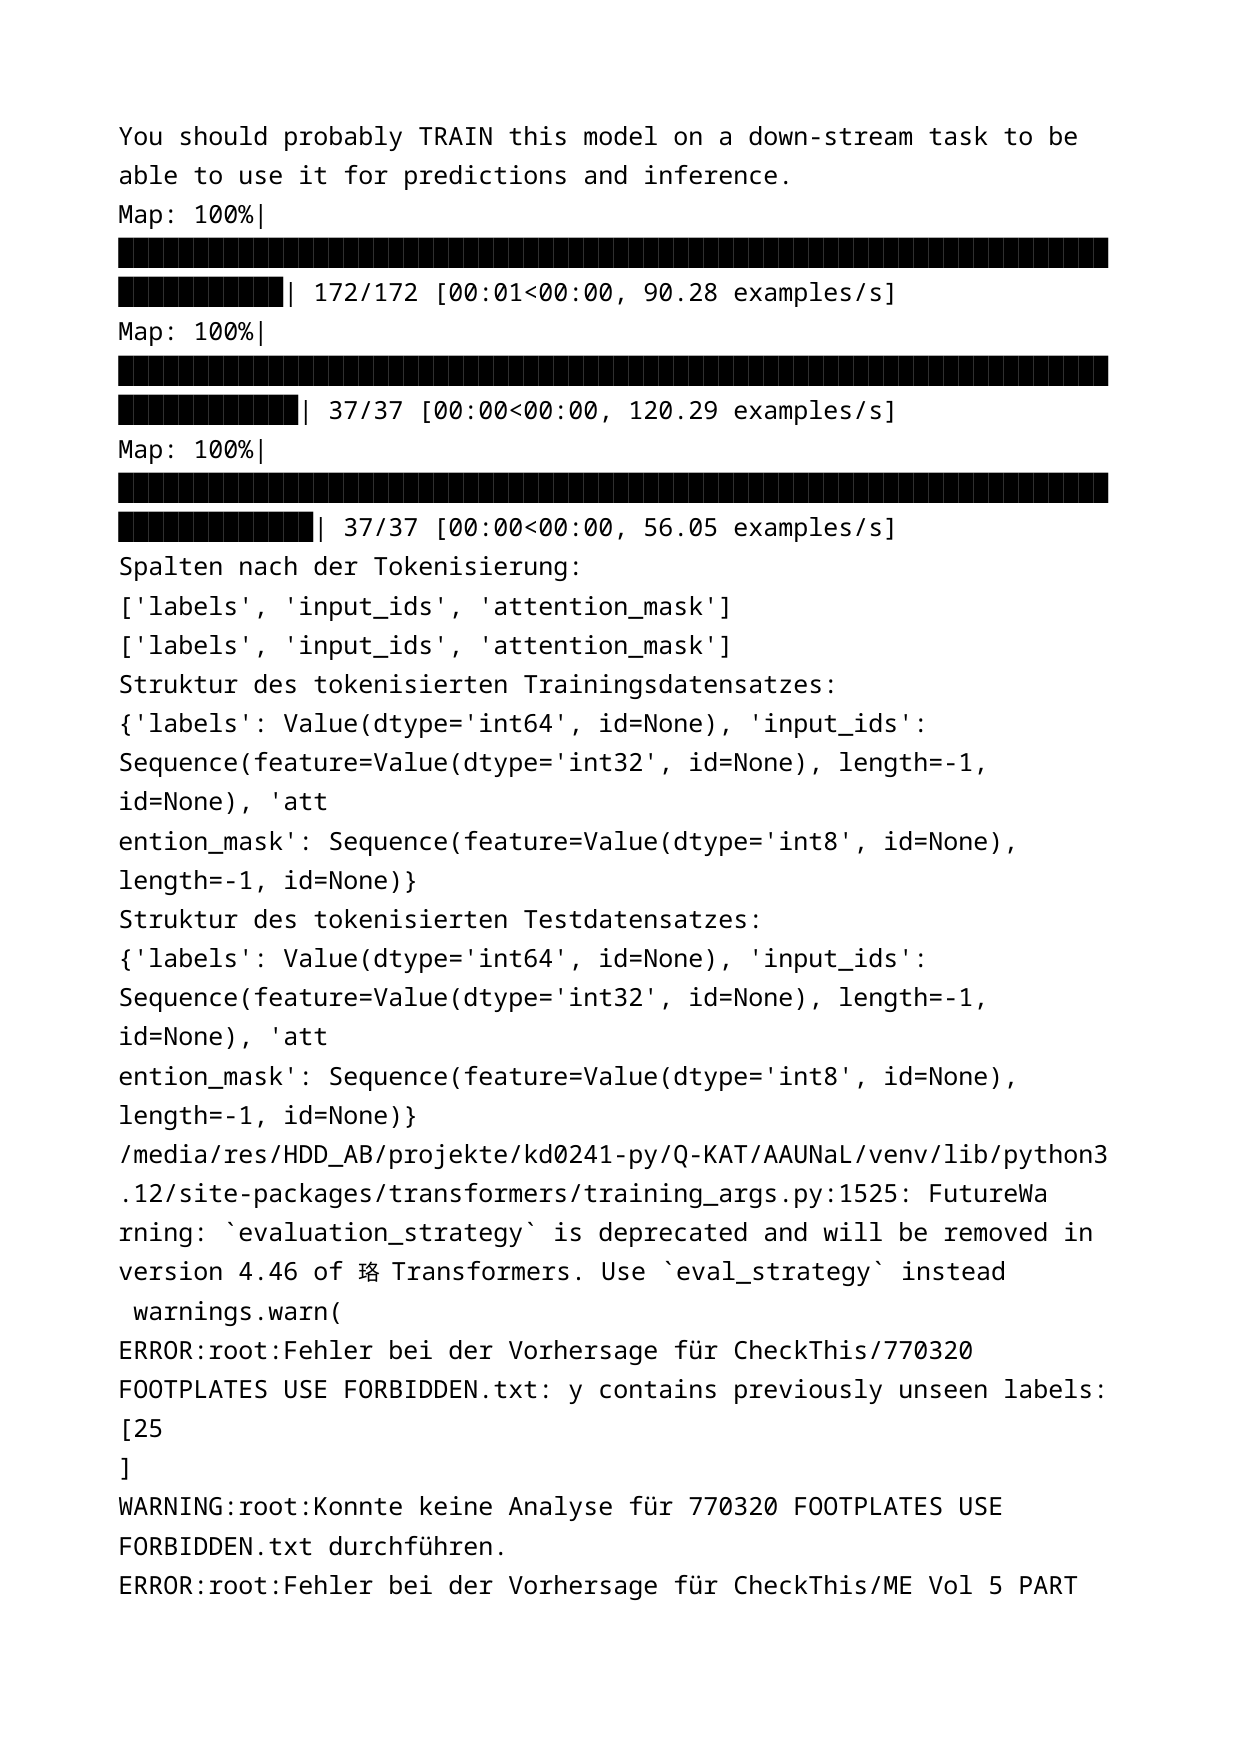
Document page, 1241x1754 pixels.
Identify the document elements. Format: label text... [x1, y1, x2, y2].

text You should probably TRAIN this model on a down-stream task to be able to use it for predictions and inference. Map: 100%|█████████████████████████████████████████████████████████████████████████████| 172/172 [00:01<00:00, 90.28 examples/s] Map: 100%|██████████████████████████████████████████████████████████████████████████████| 37/37 [00:00<00:00, 120.29 examples/s] Map: 100%|███████████████████████████████████████████████████████████████████████████████| 37/37 [00:00<00:00, 56.05 examples/s] Spalten nach der Tokenisierung: ['labels', 'input_ids', 'attention_mask'] ['labels', 'input_ids', 'attention_mask'] Struktur des tokenisierten Trainingsdatensatzes: {'labels': Value(dtype='int64', id=None), 'input_ids': Sequence(feature=Value(dtype='int32', id=None), length=-1, id=None), 'att ention_mask': Sequence(feature=Value(dtype='int8', id=None), length=-1, id=None)} Struktur des tokenisierten Testdatensatzes: {'labels': Value(dtype='int64', id=None), 'input_ids': Sequence(feature=Value(dtype='int32', id=None), length=-1, id=None), 'att ention_mask': Sequence(feature=Value(dtype='int8', id=None), length=-1, id=None)} /media/res/HDD_AB/projekte/kd0241-py/Q-KAT/AAUNaL/venv/lib/python3.12/site-packages/transformers/training_args.py:1525: FutureWa rning: `evaluation_strategy` is deprecated and will be removed in version 4.46 of 珞 Transformers. Use `eval_strategy` instead warnings.warn( ERROR:root:Fehler bei der Vorhersage für CheckThis/770320 FOOTPLATES USE FORBIDDEN.txt: y contains previously unseen labels: [25 ] WARNING:root:Konnte keine Analyse für 770320 FOOTPLATES USE FORBIDDEN.txt durchführen. ERROR:root:Fehler bei der Vorhersage für CheckThis/ME Vol 5 PART [118, 118, 1122, 1601]
